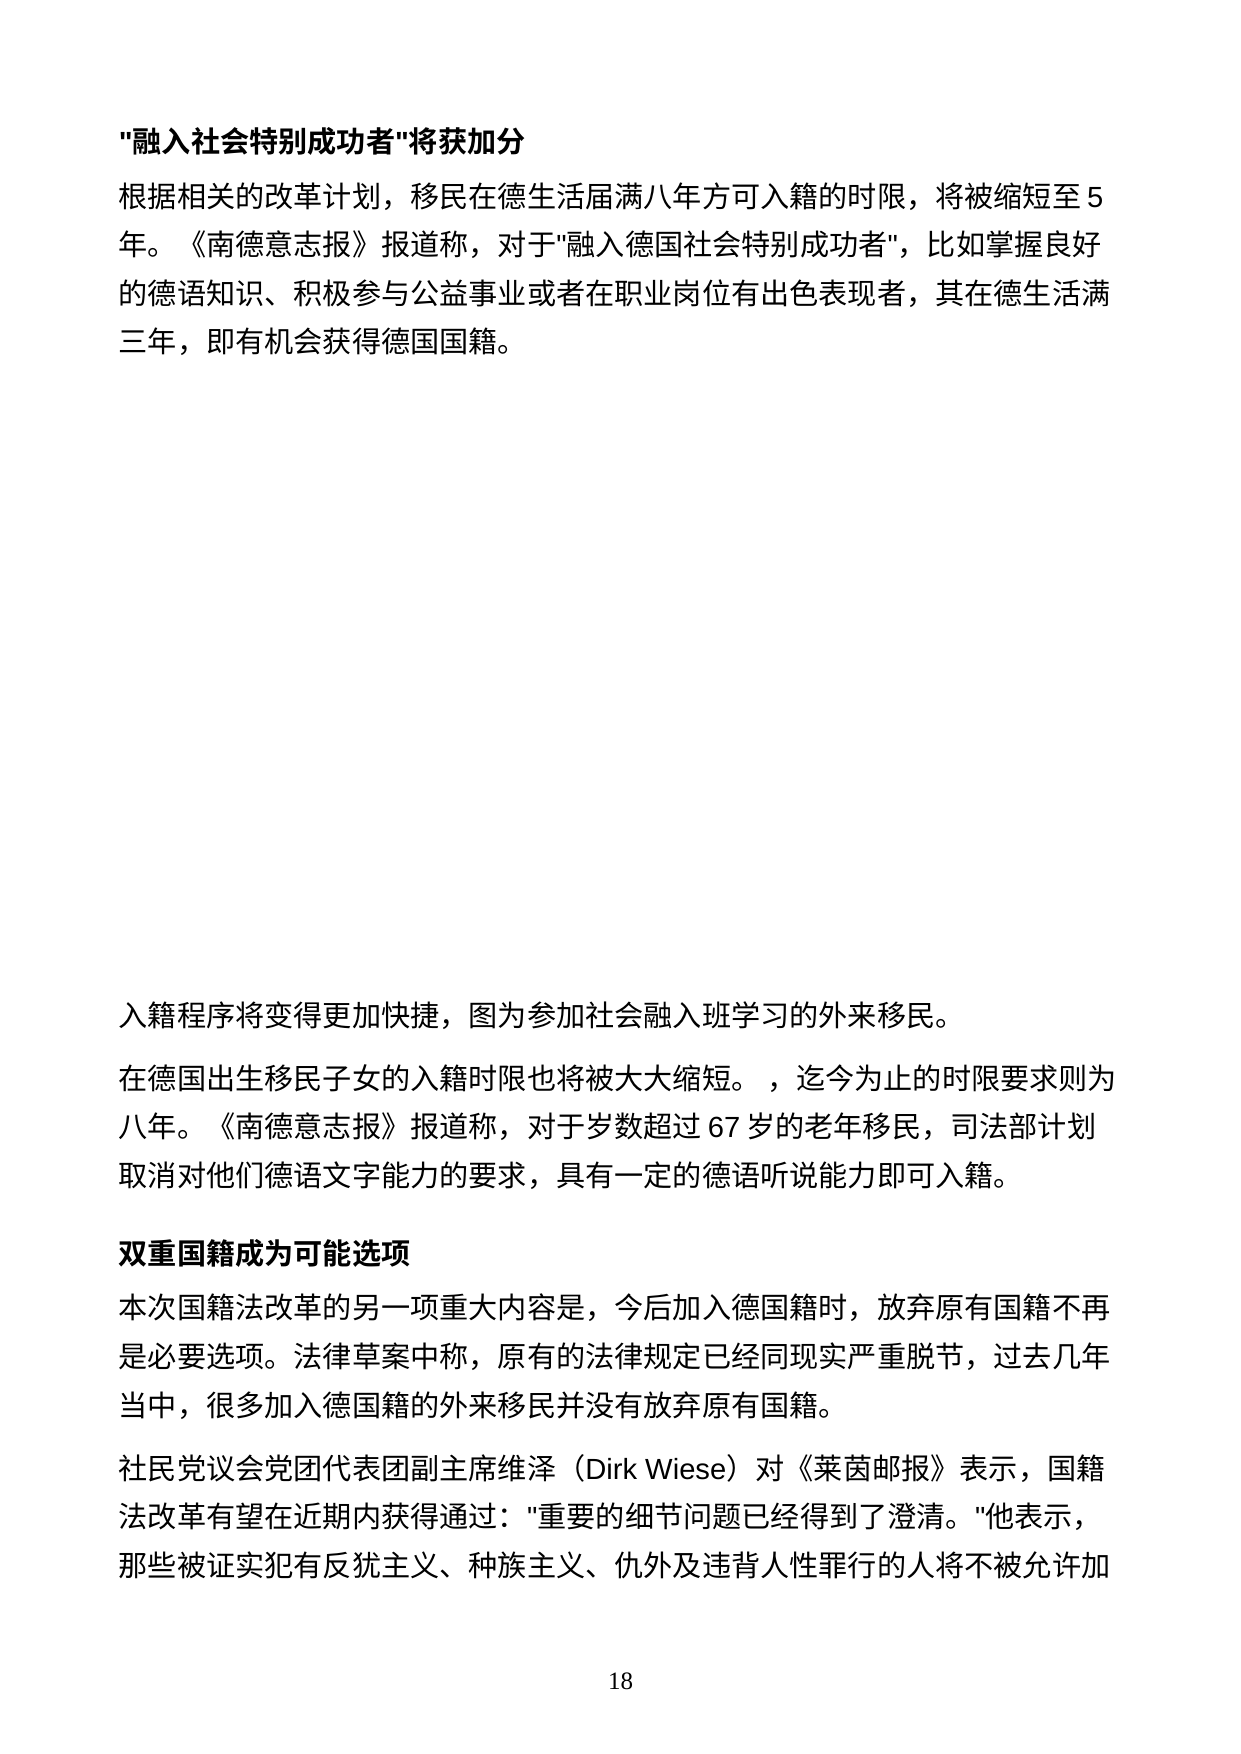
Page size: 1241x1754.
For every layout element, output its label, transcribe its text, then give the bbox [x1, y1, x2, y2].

subtitle 双重国籍成为可能选项 [118, 1230, 1122, 1272]
text 本次国籍法改革的另一项重大内容是，今后加入德国籍时，放弃原有国籍不再是必要选项。法律草案中称，原有的法律规定已经同现实严重脱节，过去几年当中，很多加入德国籍的外来移民并没有放弃原有国籍。 [118, 1285, 1122, 1424]
text 入籍程序将变得更加快捷，图为参加社会融入班学习的外来移民。 [118, 992, 1122, 1034]
text 在德国出生移民子女的入籍时限也将被大大缩短。 ，迄今为止的时限要求则为八年。《南德意志报》报道称，对于岁数超过67岁的老年移民，司法部计划取消对他们德语文字能力的要求，具有一定的德语听说能力即可入籍。 [118, 1055, 1122, 1195]
text 社民党议会党团代表团副主席维泽（Dirk Wiese）对《莱茵邮报》表示，国籍法改革有望在近期内获得通过："重要的细节问题已经得到了澄清。"他表示，那些被证实犯有反犹主义、种族主义、仇外及违背人性罪行的人将不被允许加入德国籍。维泽说："只有尊重我们价值观的人，才可以获得德国国籍。"此前，自由民主党曾强烈敦促，要求将犯有特定罪行的人群排除在入籍者行列之外。 [118, 1445, 1122, 1584]
text 根据相关的改革计划，移民在德生活届满八年方可入籍的时限，将被缩短至5年。《南德意志报》报道称，对于"融入德国社会特别成功者"，比如掌握良好的德语知识、积极参与公益事业或者在职业岗位有出色表现者，其在德生活满三年，即有机会获得德国国籍。 [118, 173, 1122, 361]
subtitle "融入社会特别成功者"将获加分 [118, 118, 1122, 161]
